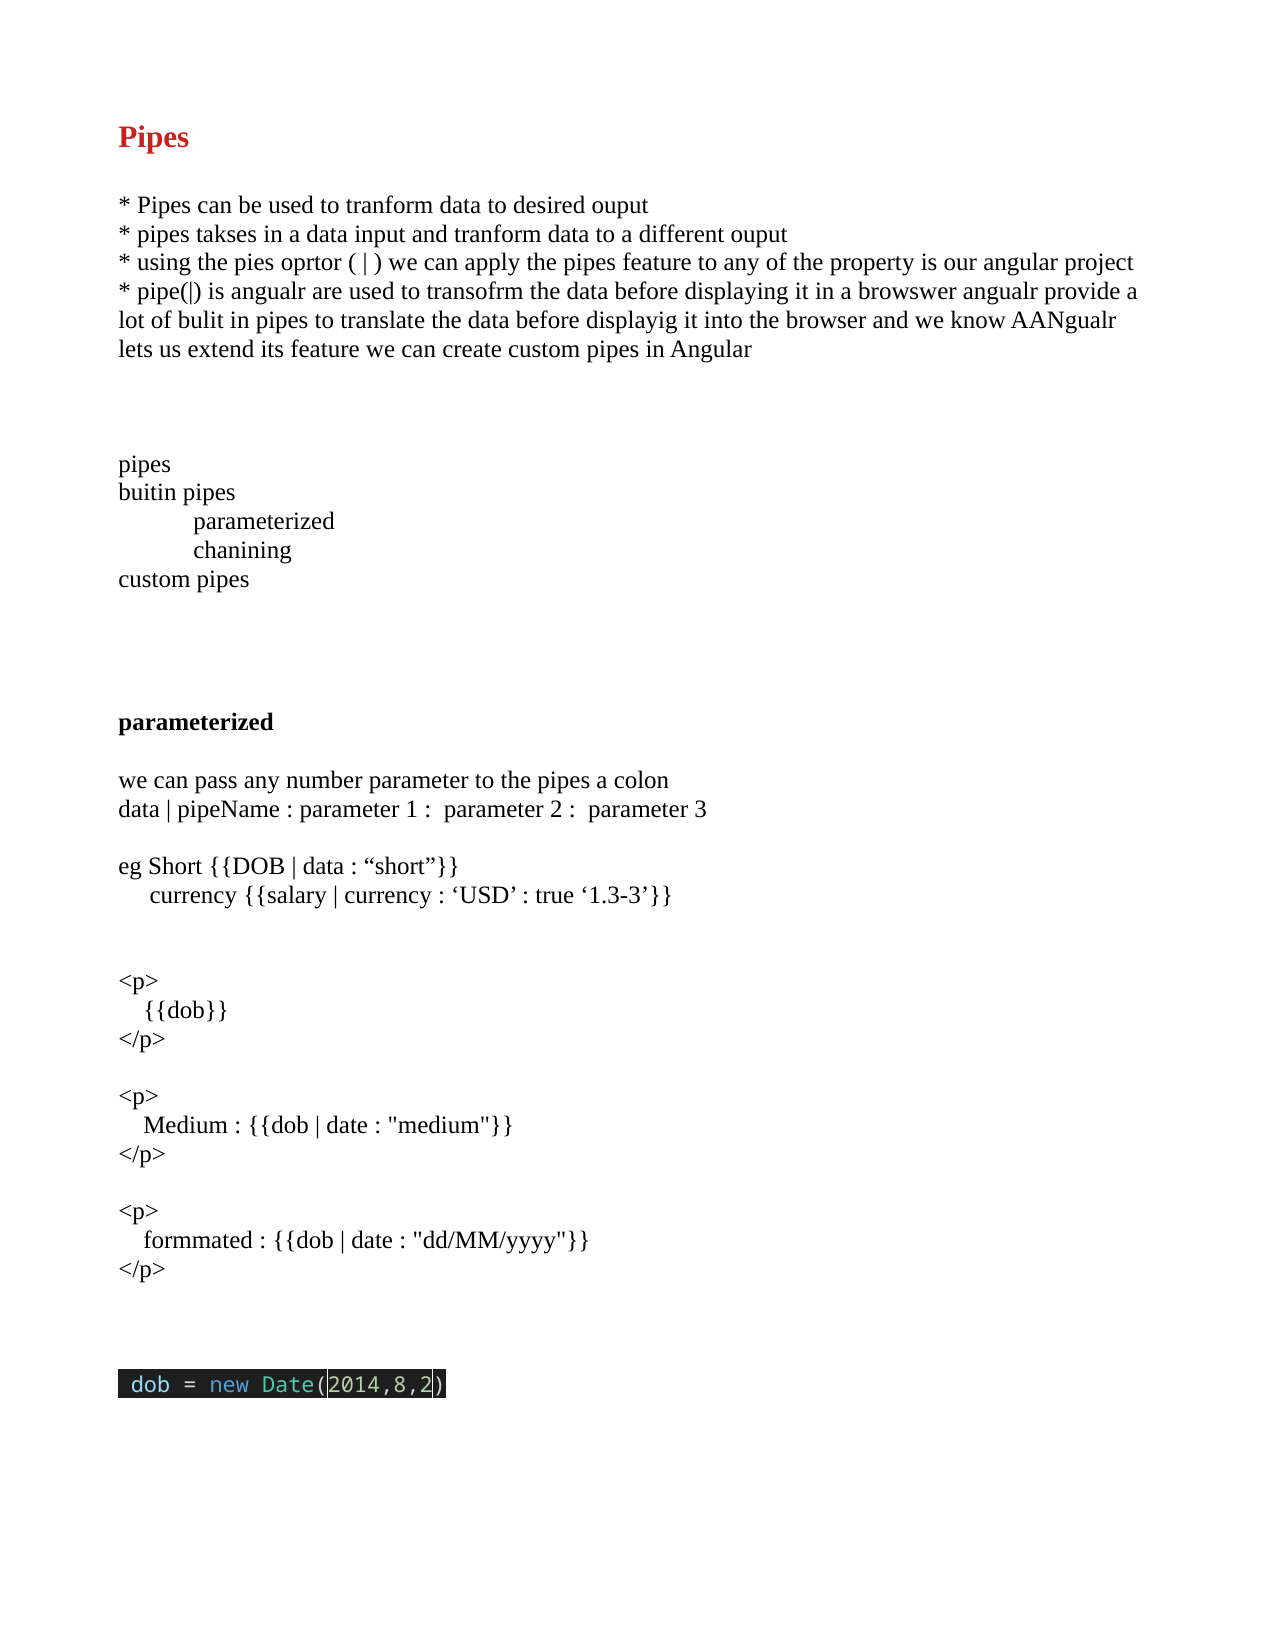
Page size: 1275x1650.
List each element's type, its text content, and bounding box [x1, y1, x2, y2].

text * using the pies oprtor ( | ) we can apply the pipes feature to any of the property is our angular project [118, 247, 1157, 276]
text </p> [118, 1139, 1157, 1167]
text dob = new Date(2014,8,2) [118, 1369, 1157, 1398]
text parameterized [118, 707, 1157, 736]
text <p> [118, 966, 1157, 995]
text * Pipes can be used to tranform data to desired ouput [118, 190, 1157, 219]
text Medium : {{dob | date : "medium"}} [118, 1110, 1157, 1139]
text data | pipeName : parameter 1 : parameter 2 : parameter 3 [118, 794, 1157, 822]
text * pipes takses in a data input and tranform data to a different ouput [118, 219, 1157, 247]
text * pipe(|) is angualr are used to transofrm the data before displaying it in a browswer angualr provide a lot of bulit in pipes to translate the data before displayig it into the browser and we know AANgualr lets us extend its feature we can create custom pipes in Angular [118, 276, 1157, 362]
text </p> [118, 1254, 1157, 1282]
text eg Short {{DOB | data : “short”}} [118, 851, 1157, 880]
text parameterized [118, 506, 1157, 535]
text </p> [118, 1024, 1157, 1052]
text we can pass any number parameter to the pipes a colon [118, 765, 1157, 794]
text <p> [118, 1196, 1157, 1225]
text custom pipes [118, 564, 1157, 592]
text Pipes [118, 118, 1157, 154]
text currency {{salary | currency : ‘USD’ : true ‘1.3-3’}} [118, 880, 1157, 909]
text chanining [118, 535, 1157, 564]
text pipes [118, 449, 1157, 477]
text {{dob}} [118, 995, 1157, 1024]
text formmated : {{dob | date : "dd/MM/yyyy"}} [118, 1225, 1157, 1254]
text <p> [118, 1081, 1157, 1110]
text buitin pipes [118, 477, 1157, 506]
